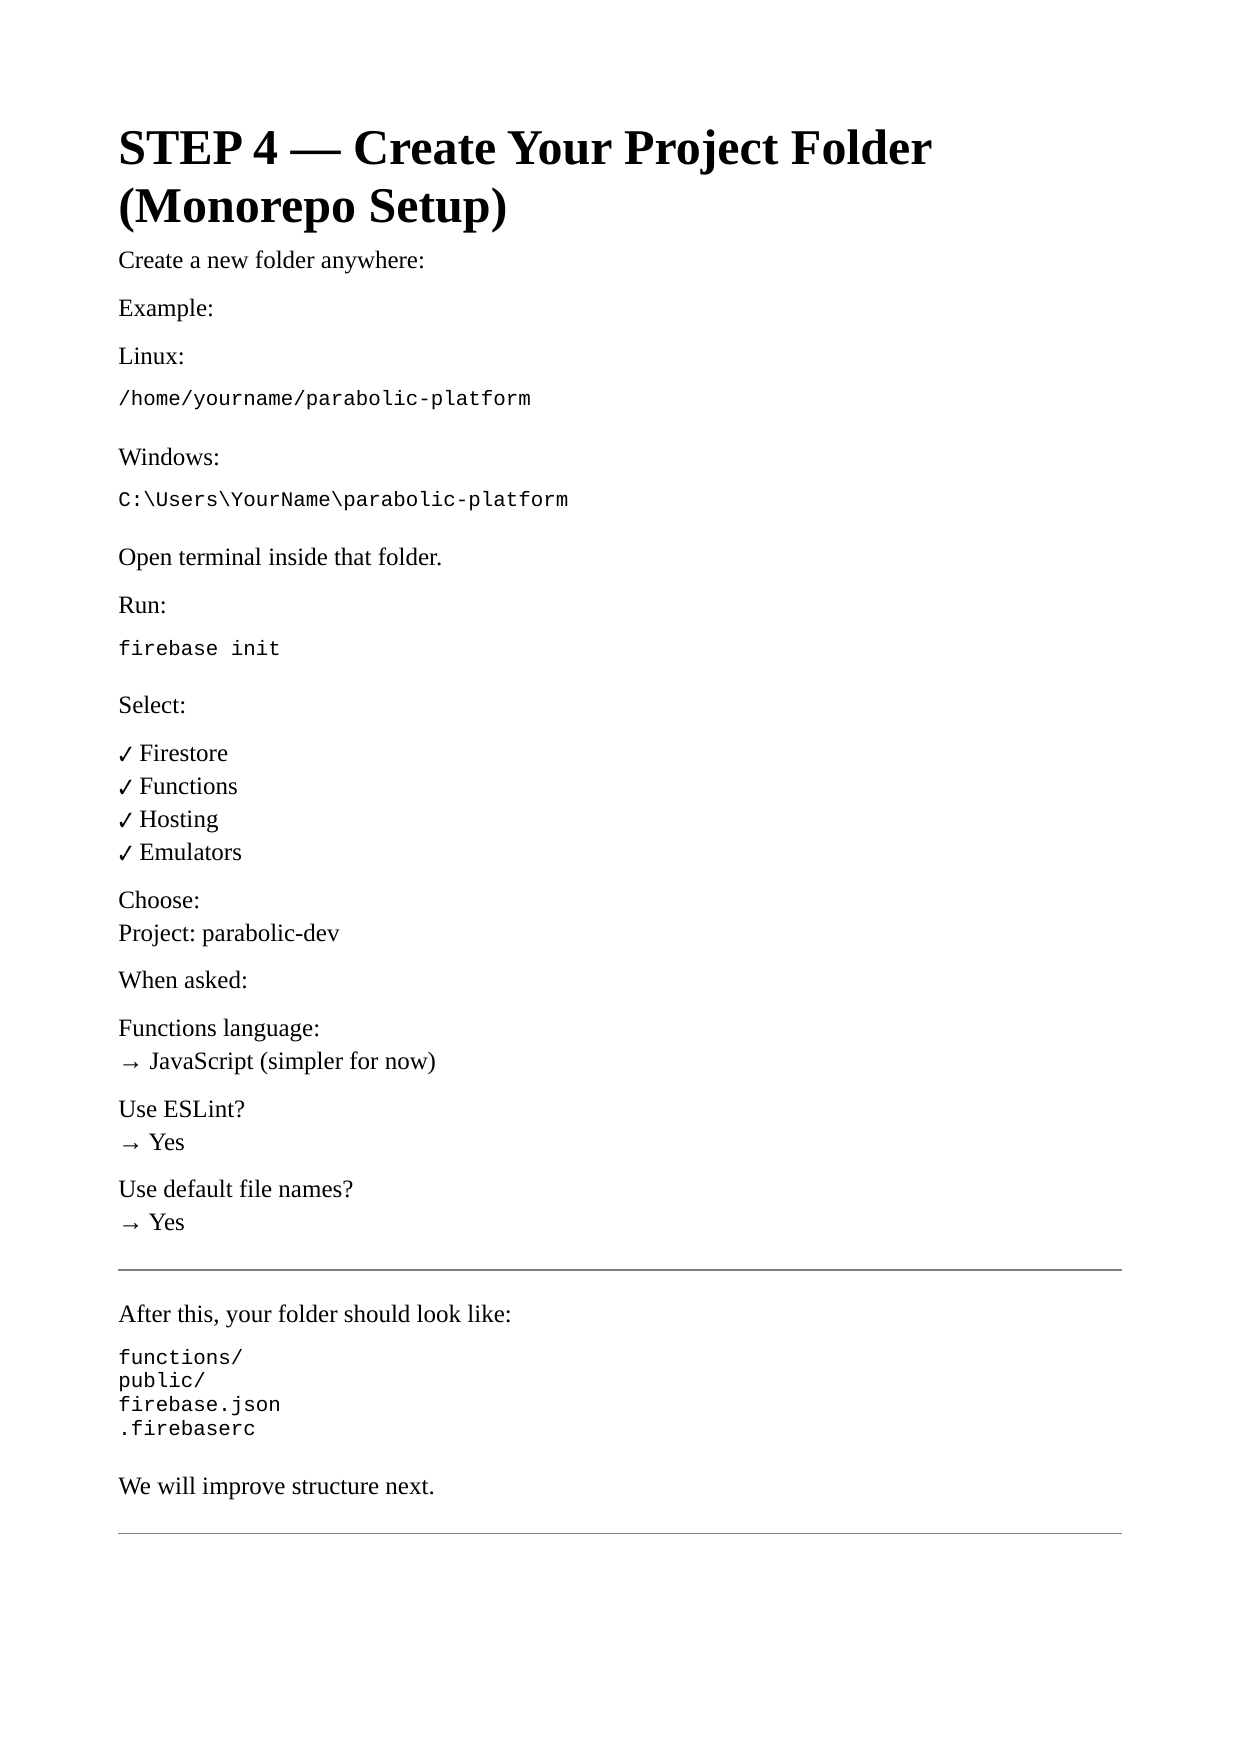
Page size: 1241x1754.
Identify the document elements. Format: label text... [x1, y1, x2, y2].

text Choose: Project: parabolic-dev [118, 885, 1122, 947]
text Select: [118, 691, 1122, 719]
text Example: [118, 293, 1122, 322]
text firebase init [118, 637, 1122, 661]
text Functions language: → JavaScript (simpler for now) [118, 1013, 1122, 1075]
text Use ESLint? → Yes [118, 1094, 1122, 1156]
text /home/yourname/parabolic-platform [118, 388, 1122, 412]
text Open terminal inside that folder. [118, 542, 1122, 571]
text C:\Users\YourName\parabolic-platform [118, 489, 1122, 513]
text Windows: [118, 442, 1122, 470]
text When asked: [118, 966, 1122, 994]
text Create a new folder anywhere: [118, 246, 1122, 274]
subtitle STEP 4 — Create Your Project Folder (Monorepo Setup) [118, 118, 1122, 233]
text firebase.json [118, 1394, 1122, 1418]
text Run: [118, 590, 1122, 619]
text After this, your folder should look like: [118, 1299, 1122, 1328]
text We will improve structure next. [118, 1471, 1122, 1500]
text public/ [118, 1371, 1122, 1394]
text functions/ [118, 1347, 1122, 1371]
text Linux: [118, 341, 1122, 369]
text ✔ Firestore ✔ Functions ✔ Hosting ✔ Emulators [118, 738, 1122, 866]
text Use default file names? → Yes [118, 1174, 1122, 1236]
text .firebaserc [118, 1418, 1122, 1441]
